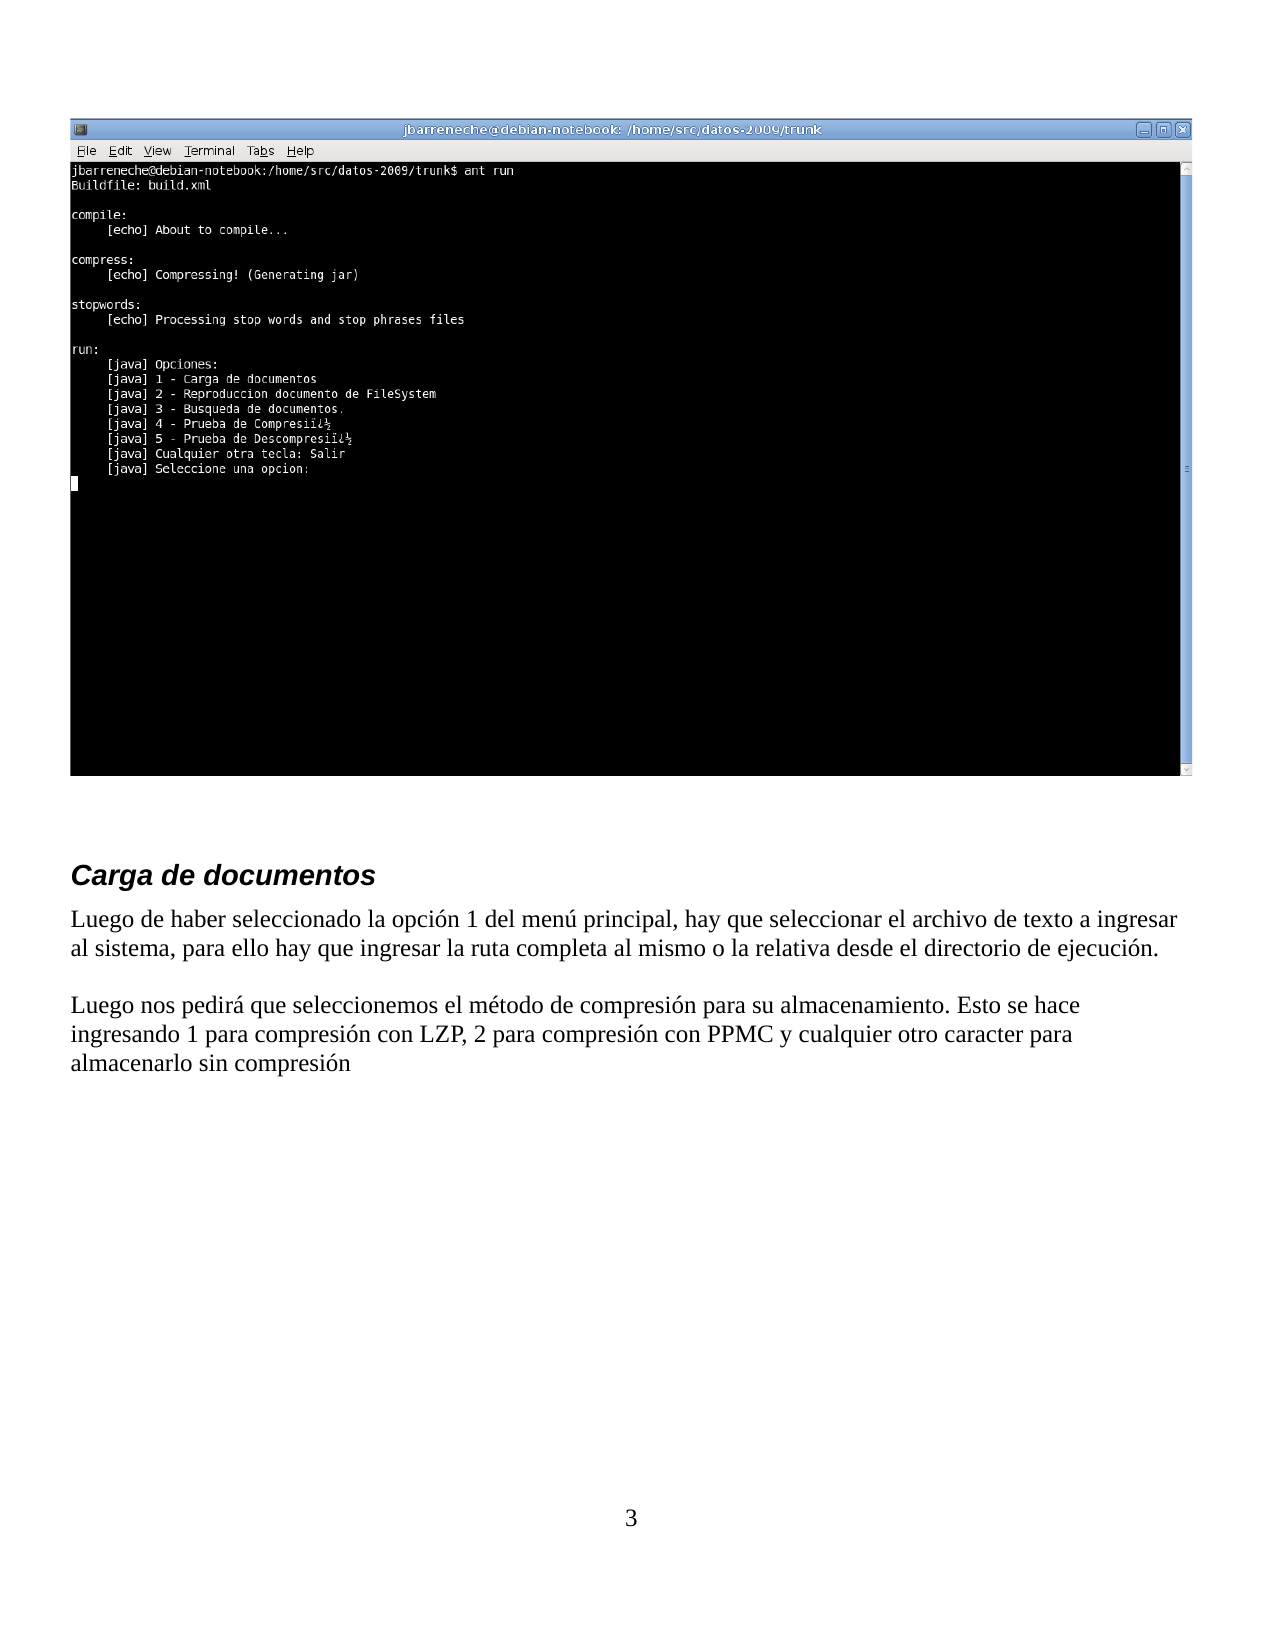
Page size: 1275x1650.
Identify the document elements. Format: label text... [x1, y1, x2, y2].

text Luego nos pedirá que seleccionemos el método de compresión para su almacenamiento. Esto se hace ingresando 1 para compresión con LZP, 2 para compresión con PPMC y cualquier otro caracter para almacenarlo sin compresión [70, 990, 1192, 1076]
picture [70, 118, 1193, 776]
text Luego de haber seleccionado la opción 1 del menú principal, hay que seleccionar el archivo de texto a ingresar al sistema, para ello hay que ingresar la ruta completa al mismo o la relativa desde el directorio de ejecución. [70, 904, 1192, 961]
subtitle Carga de documentos [70, 858, 1192, 891]
